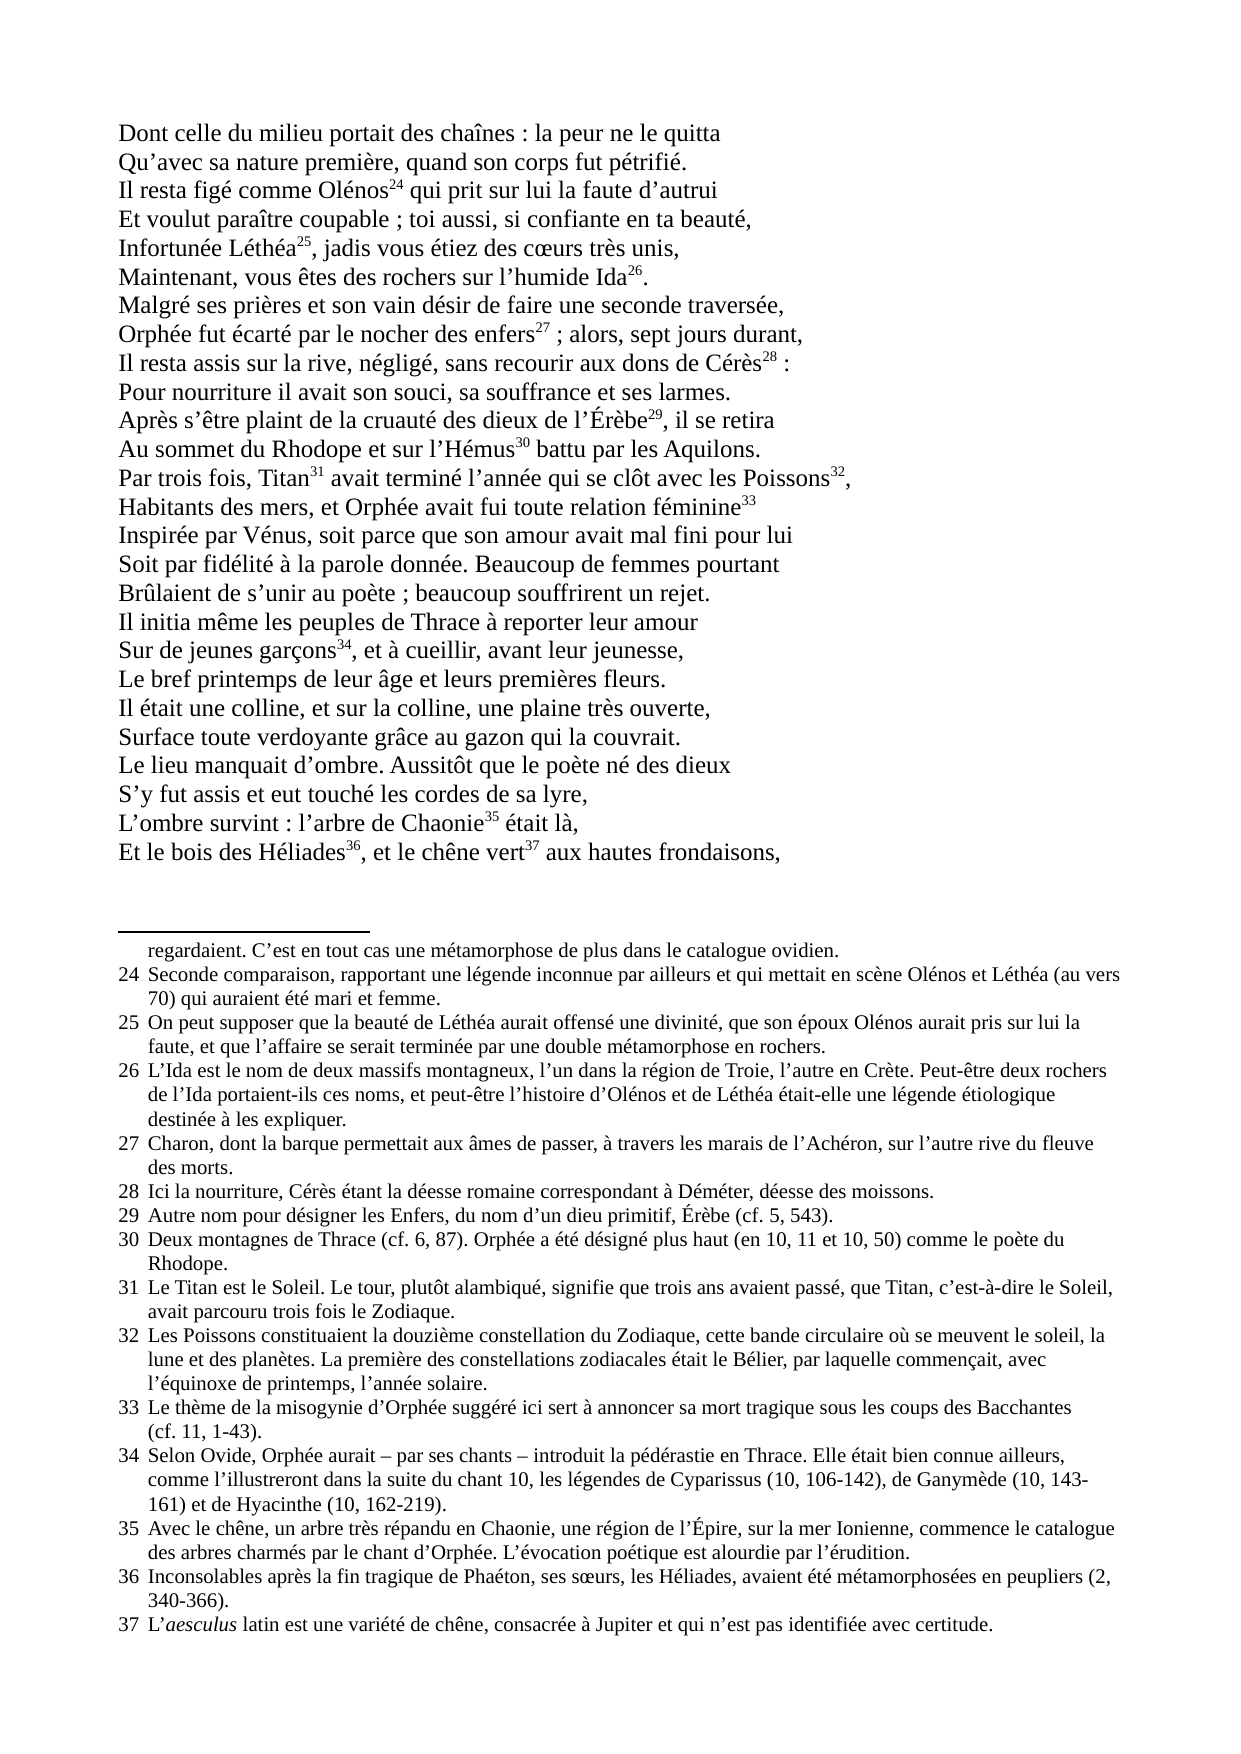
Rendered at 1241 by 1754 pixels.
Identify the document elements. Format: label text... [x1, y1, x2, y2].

text Le bref printemps de leur âge et leurs premières fleurs. [118, 664, 1122, 693]
text Au sommet du Rhodope et sur l’Hémus battu par les Aquilons. [118, 434, 1122, 463]
text regardaient. C’est en tout cas une métamorphose de plus dans le catalogue ovidien. [118, 938, 1122, 962]
text Avec le chêne, un arbre très répandu en Chaonie, une région de l’Épire, sur la mer Ionienne, commence le catalogue des arbres charmés par le chant d’Orphée. L’évocation poétique est alourdie par l’érudition. [118, 1516, 1122, 1564]
text Malgré ses prières et son vain désir de faire une seconde traversée, [118, 291, 1122, 319]
text Habitants des mers, et Orphée avait fui toute relation féminine [118, 492, 1122, 521]
text Ici la nourriture, Cérès étant la déesse romaine correspondant à Déméter, déesse des moissons. [118, 1179, 1122, 1203]
text Orphée fut écarté par le nocher des enfers ; alors, sept jours durant, [118, 319, 1122, 348]
text Infortunée Léthéa, jadis vous étiez des cœurs très unis, [118, 233, 1122, 262]
text Il initia même les peuples de Thrace à reporter leur amour [118, 607, 1122, 636]
text Il resta assis sur la rive, négligé, sans recourir aux dons de Cérès : [118, 348, 1122, 377]
text Soit par fidélité à la parole donnée. Beaucoup de femmes pourtant [118, 549, 1122, 578]
text Deux montagnes de Thrace (cf. 6, 87). Orphée a été désigné plus haut (en 10, 11 et 10, 50) comme le poète du Rhodope. [118, 1227, 1122, 1275]
text Inspirée par Vénus, soit parce que son amour avait mal fini pour lui [118, 521, 1122, 549]
text Maintenant, vous êtes des rochers sur l’humide Ida. [118, 262, 1122, 291]
text Charon, dont la barque permettait aux âmes de passer, à travers les marais de l’Achéron, sur l’autre rive du fleuve des morts. [118, 1131, 1122, 1179]
text Il resta figé comme Olénos qui prit sur lui la faute d’autrui [118, 176, 1122, 204]
text L’Ida est le nom de deux massifs montagneux, l’un dans la région de Troie, l’autre en Crète. Peut-être deux rochers de l’Ida portaient-ils ces noms, et peut-être l’histoire d’Olénos et de Léthéa était-elle une légende étiologique destinée à les expliquer. [118, 1058, 1122, 1131]
text Et le bois des Héliades, et le chêne vert aux hautes frondaisons, [118, 837, 1122, 866]
text Et voulut paraître coupable ; toi aussi, si confiante en ta beauté, [118, 204, 1122, 233]
text Selon Ovide, Orphée aurait – par ses chants – introduit la pédérastie en Thrace. Elle était bien connue ailleurs, comme l’illustreront dans la suite du chant 10, les légendes de Cyparissus (10, 106-142), de Ganymède (10, 143-161) et de Hyacinthe (10, 162-219). [118, 1443, 1122, 1516]
text L’aesculus latin est une variété de chêne, consacrée à Jupiter et qui n’est pas identifiée avec certitude. [118, 1612, 1122, 1636]
text On peut supposer que la beauté de Léthéa aurait offensé une divinité, que son époux Olénos aurait pris sur lui la faute, et que l’affaire se serait terminée par une double métamorphose en rochers. [118, 1010, 1122, 1058]
text Inconsolables après la fin tragique de Phaéton, ses sœurs, les Héliades, avaient été métamorphosées en peupliers (2, 340-366). [118, 1564, 1122, 1612]
text Pour nourriture il avait son souci, sa souffrance et ses larmes. [118, 377, 1122, 406]
text Le thème de la misogynie d’Orphée suggéré ici sert à annoncer sa mort tragique sous les coups des Bacchantes (cf. 11, 1-43). [118, 1395, 1122, 1443]
text Dont celle du milieu portait des chaînes : la peur ne le quitta [118, 118, 1122, 147]
text Après s’être plaint de la cruauté des dieux de l’Érèbe, il se retira [118, 406, 1122, 434]
text Les Poissons constituaient la douzième constellation du Zodiaque, cette bande circulaire où se meuvent le soleil, la lune et des planètes. La première des constellations zodiacales était le Bélier, par laquelle commençait, avec l’équinoxe de printemps, l’année solaire. [118, 1323, 1122, 1395]
text Autre nom pour désigner les Enfers, du nom d’un dieu primitif, Érèbe (cf. 5, 543). [118, 1203, 1122, 1227]
text Seconde comparaison, rapportant une légende inconnue par ailleurs et qui mettait en scène Olénos et Léthéa (au vers 70) qui auraient été mari et femme. [118, 962, 1122, 1010]
text S’y fut assis et eut touché les cordes de sa lyre, [118, 779, 1122, 808]
text Surface toute verdoyante grâce au gazon qui la couvrait. [118, 722, 1122, 751]
text L’ombre survint : l’arbre de Chaonie était là, [118, 808, 1122, 837]
text Par trois fois, Titan avait terminé l’année qui se clôt avec les Poissons, [118, 463, 1122, 492]
text Le Titan est le Soleil. Le tour, plutôt alambiqué, signifie que trois ans avaient passé, que Titan, c’est-à-dire le Soleil, avait parcouru trois fois le Zodiaque. [118, 1275, 1122, 1323]
text Brûlaient de s’unir au poète ; beaucoup souffrirent un rejet. [118, 578, 1122, 607]
text Il était une colline, et sur la colline, une plaine très ouverte, [118, 693, 1122, 722]
text Qu’avec sa nature première, quand son corps fut pétrifié. [118, 147, 1122, 176]
text Le lieu manquait d’ombre. Aussitôt que le poète né des dieux [118, 751, 1122, 779]
text Sur de jeunes garçons, et à cueillir, avant leur jeunesse, [118, 636, 1122, 664]
